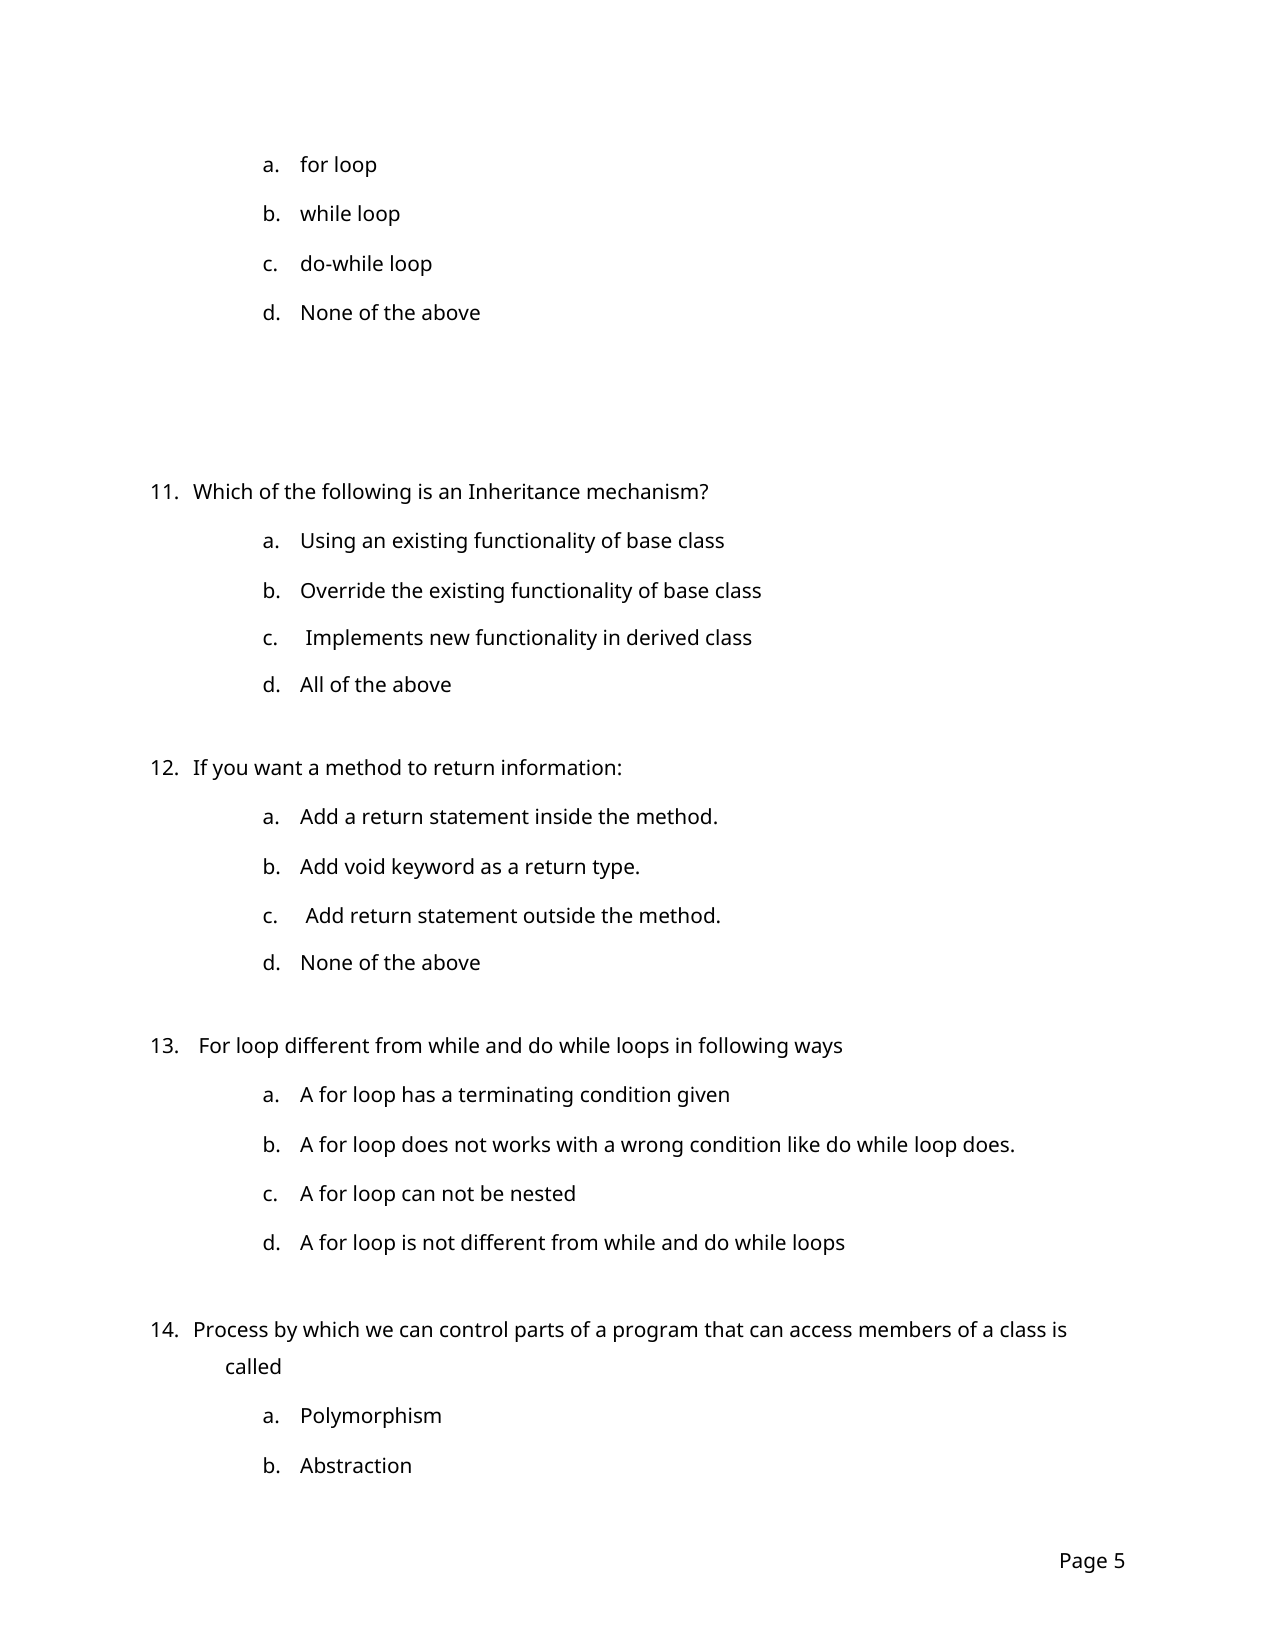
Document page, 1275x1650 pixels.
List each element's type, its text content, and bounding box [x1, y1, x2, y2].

list A for loop is not different from while and do while loops [262, 1228, 1125, 1257]
list For loop different from while and do while loops in following ways [150, 1031, 1125, 1059]
list A for loop does not works with a wrong condition like do while loop does. [262, 1130, 1125, 1158]
list All of the above [262, 670, 1125, 699]
list Which of the following is an Inheritance mechanism? [150, 477, 1125, 506]
list Abstraction [262, 1451, 1125, 1479]
list do-while loop [262, 249, 1125, 277]
list A for loop can not be nested [262, 1179, 1125, 1207]
list None of the above [262, 948, 1125, 977]
list Using an existing functionality of base class [262, 527, 1125, 555]
list Implements new functionality in derived class [262, 623, 1125, 652]
list Polymorphism [262, 1402, 1125, 1430]
list Add return statement outside the method. [262, 901, 1125, 929]
list If you want a method to return information: [150, 753, 1125, 781]
list while loop [262, 199, 1125, 228]
list Override the existing functionality of base class [262, 576, 1125, 604]
list Add void keyword as a return type. [262, 852, 1125, 880]
list Process by which we can control parts of a program that can access members of a class is called [150, 1315, 1125, 1381]
list for loop [262, 150, 1125, 178]
list None of the above [262, 298, 1125, 327]
list A for loop has a terminating condition given [262, 1080, 1125, 1109]
list Add a return statement inside the method. [262, 802, 1125, 831]
